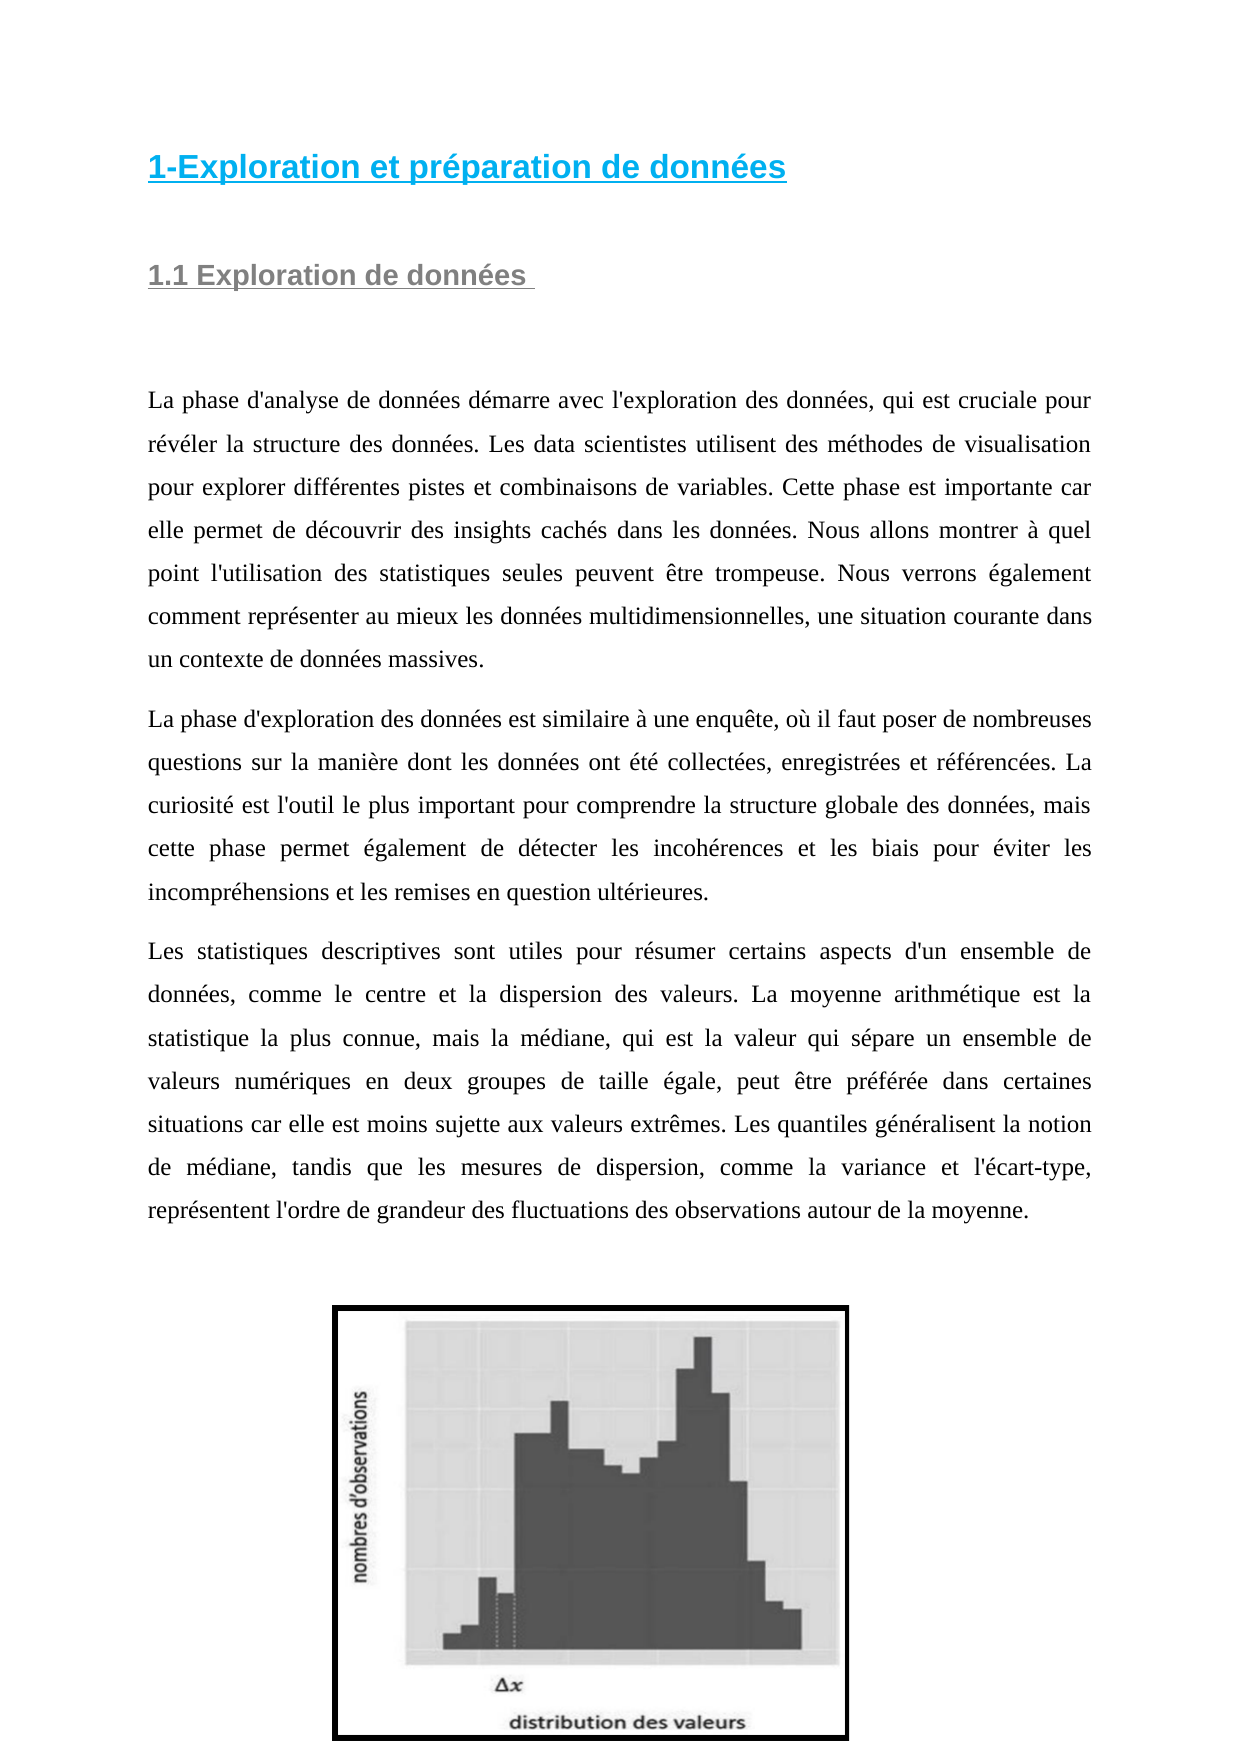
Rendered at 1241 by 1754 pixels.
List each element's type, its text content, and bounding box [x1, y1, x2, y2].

text La phase d'exploration des données est similaire à une enquête, où il faut poser de nombreuses questions sur la manière dont les données ont été collectées, enregistrées et référencées. La curiosité est l'outil le plus important pour comprendre la structure globale des données, mais cette phase permet également de détecter les incohérences et les biais pour éviter les incompréhensions et les remises en question ultérieures. [148, 704, 1093, 905]
text Les statistiques descriptives sont utiles pour résumer certains aspects d'un ensemble de données, comme le centre et la dispersion des valeurs. La moyenne arithmétique est la statistique la plus connue, mais la médiane, qui est la valeur qui sépare un ensemble de valeurs numériques en deux groupes de taille égale, peut être préférée dans certaines situations car elle est moins sujette aux valeurs extrêmes. Les quantiles généralisent la notion de médiane, tandis que les mesures de dispersion, comme la variance et l'écart-type, représentent l'ordre de grandeur des fluctuations des observations autour de la moyenne. [148, 936, 1093, 1224]
text La phase d'analyse de données démarre avec l'exploration des données, qui est cruciale pour révéler la structure des données. Les data scientistes utilisent des méthodes de visualisation pour explorer différentes pistes et combinaisons de variables. Cette phase est importante car elle permet de découvrir des insights cachés dans les données. Nous allons montrer à quel point l'utilisation des statistiques seules peuvent être trompeuse. Nous verrons également comment représenter au mieux les données multidimensionnelles, une situation courante dans un contexte de données massives. [148, 386, 1093, 673]
subtitle 1-Exploration et préparation de données [148, 148, 1093, 186]
subtitle 1.1 Exploration de données [148, 258, 1093, 292]
